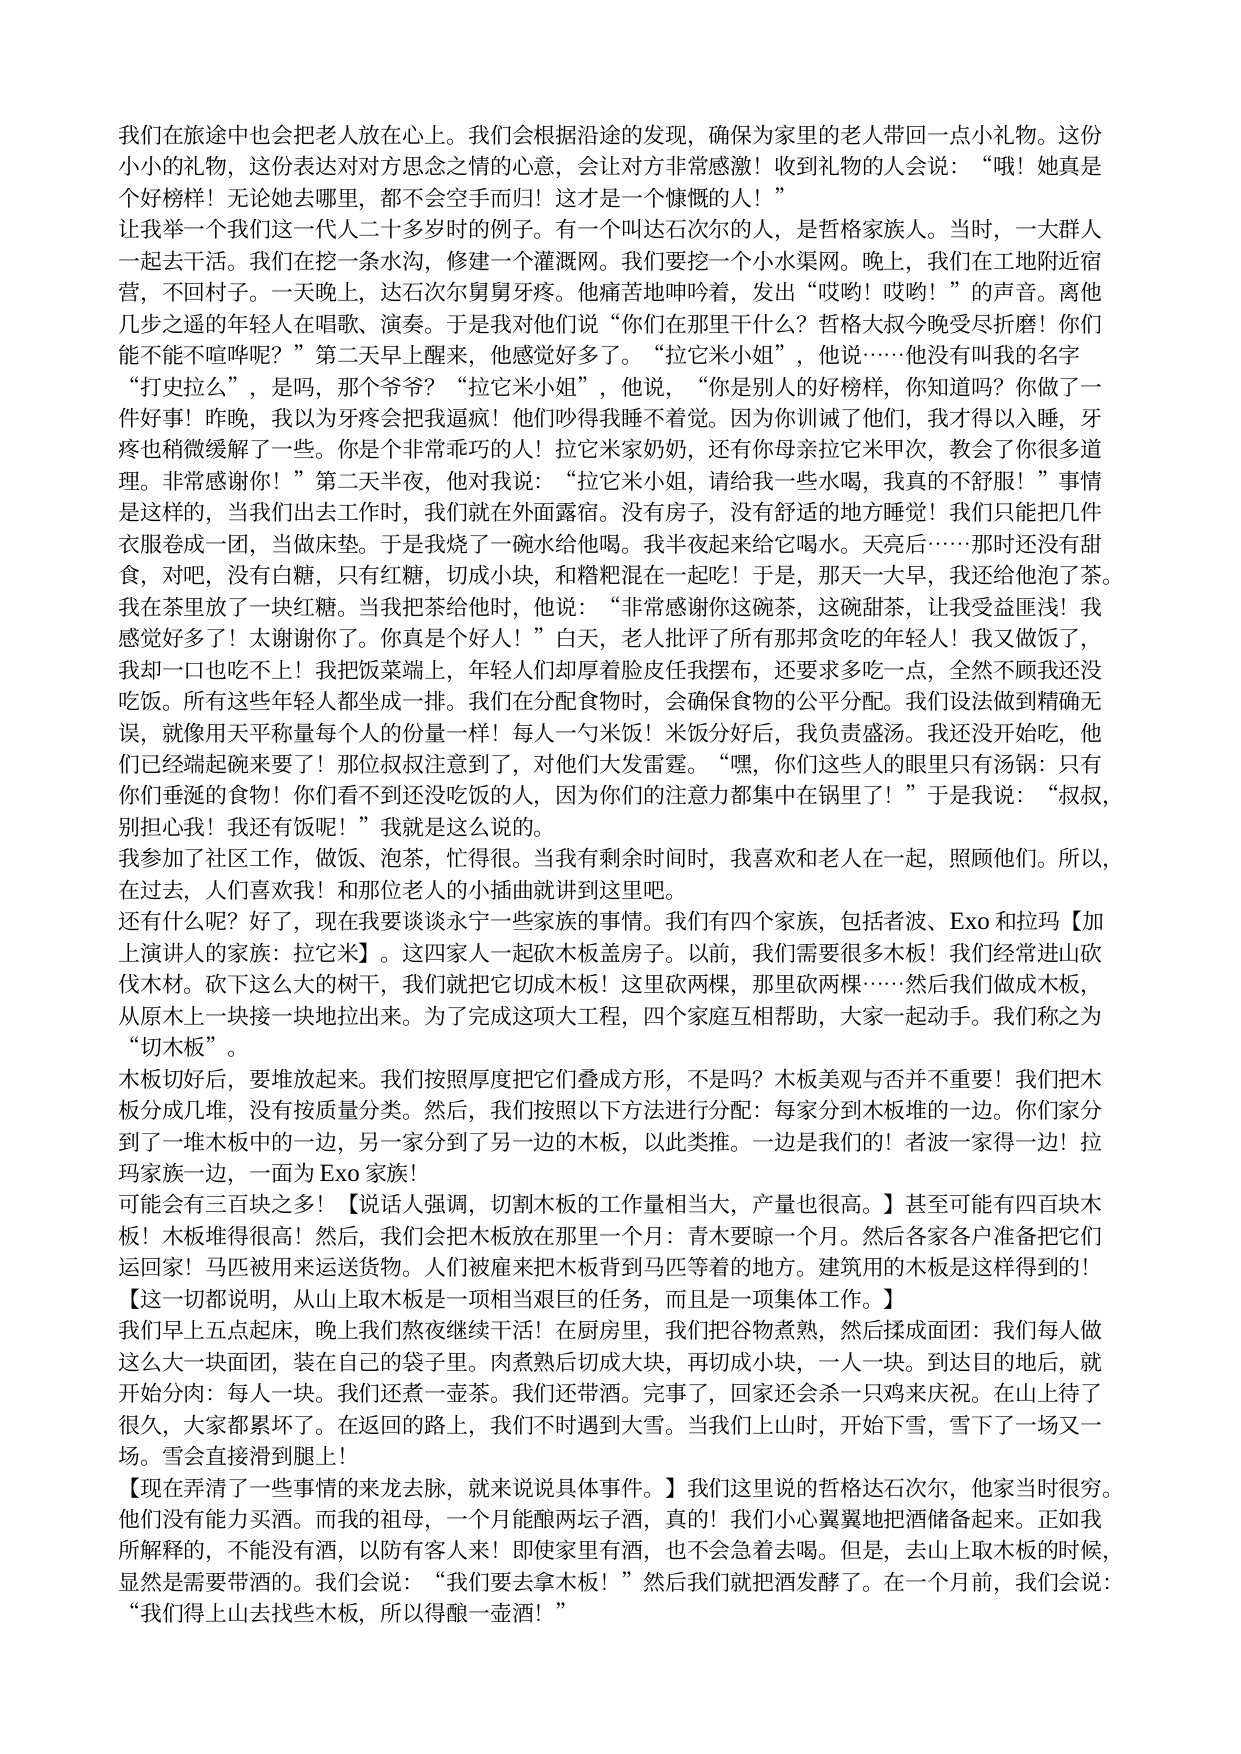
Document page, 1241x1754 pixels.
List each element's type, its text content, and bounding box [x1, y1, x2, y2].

text 我参加了社区工作，做饭、泡茶，忙得很。当我有剩余时间时，我喜欢和老人在一起，照顾他们。所以，在过去，人们喜欢我！和那位老人的小插曲就讲到这里吧。 [118, 842, 1122, 904]
text 我们早上五点起床，晚上我们熬夜继续干活！在厨房里，我们把谷物煮熟，然后揉成面团：我们每人做这么大一块面团，装在自己的袋子里。肉煮熟后切成大块，再切成小块，一人一块。到达目的地后，就开始分肉：每人一块。我们还煮一壶茶。我们还带酒。完事了，回家还会杀一只鸡来庆祝。在山上待了很久，大家都累坏了。在返回的路上，我们不时遇到大雪。当我们上山时，开始下雪，雪下了一场又一场。雪会直接滑到腿上！ [118, 1313, 1122, 1471]
text 可能会有三百块之多！【说话人强调，切割木板的工作量相当大，产量也很高。】甚至可能有四百块木板！木板堆得很高！然后，我们会把木板放在那里一个月：青木要晾一个月。然后各家各户准备把它们运回家！马匹被用来运送货物。人们被雇来把木板背到马匹等着的地方。建筑用的木板是这样得到的！【这一切都说明，从山上取木板是一项相当艰巨的任务，而且是一项集体工作。】 [118, 1188, 1122, 1313]
text 还有什么呢？好了，现在我要谈谈永宁一些家族的事情。我们有四个家族，包括者波、Exo和拉玛【加上演讲人的家族：拉它米】。这四家人一起砍木板盖房子。以前，我们需要很多木板！我们经常进山砍伐木材。砍下这么大的树干，我们就把它切成木板！这里砍两棵，那里砍两棵……然后我们做成木板，从原木上一块接一块地拉出来。为了完成这项大工程，四个家庭互相帮助，大家一起动手。我们称之为“切木板”。 [118, 904, 1122, 1062]
text 让我举一个我们这一代人二十多岁时的例子。有一个叫达石次尔的人，是哲格家族人。当时，一大群人一起去干活。我们在挖一条水沟，修建一个灌溉网。我们要挖一个小水渠网。晚上，我们在工地附近宿营，不回村子。一天晚上，达石次尔舅舅牙疼。他痛苦地呻吟着，发出“哎哟！哎哟！”的声音。离他几步之遥的年轻人在唱歌、演奏。于是我对他们说“你们在那里干什么？哲格大叔今晚受尽折磨！你们能不能不喧哗呢？”第二天早上醒来，他感觉好多了。“拉它米小姐”，他说……他没有叫我的名字 “打史拉么”，是吗，那个爷爷？“拉它米小姐”，他说，“你是别人的好榜样，你知道吗？你做了一件好事！昨晚，我以为牙疼会把我逼疯！他们吵得我睡不着觉。因为你训诫了他们，我才得以入睡，牙疼也稍微缓解了一些。你是个非常乖巧的人！拉它米家奶奶，还有你母亲拉它米甲次，教会了你很多道理。非常感谢你！”第二天半夜，他对我说：“拉它米小姐，请给我一些水喝，我真的不舒服！”事情是这样的，当我们出去工作时，我们就在外面露宿。没有房子，没有舒适的地方睡觉！我们只能把几件衣服卷成一团，当做床垫。于是我烧了一碗水给他喝。我半夜起来给它喝水。天亮后……那时还没有甜食，对吧，没有白糖，只有红糖，切成小块，和糌粑混在一起吃！于是，那天一大早，我还给他泡了茶。我在茶里放了一块红糖。当我把茶给他时，他说：“非常感谢你这碗茶，这碗甜茶，让我受益匪浅！我感觉好多了！太谢谢你了。你真是个好人！”白天，老人批评了所有那邦贪吃的年轻人！我又做饭了，我却一口也吃不上！我把饭菜端上，年轻人们却厚着脸皮任我摆布，还要求多吃一点，全然不顾我还没吃饭。所有这些年轻人都坐成一排。我们在分配食物时，会确保食物的公平分配。我们设法做到精确无误，就像用天平称量每个人的份量一样！每人一勺米饭！米饭分好后，我负责盛汤。我还没开始吃，他们已经端起碗来要了！那位叔叔注意到了，对他们大发雷霆。“嘿，你们这些人的眼里只有汤锅：只有你们垂涎的食物！你们看不到还没吃饭的人，因为你们的注意力都集中在锅里了！”于是我说：“叔叔，别担心我！我还有饭呢！”我就是这么说的。 [118, 212, 1122, 842]
text 木板切好后，要堆放起来。我们按照厚度把它们叠成方形，不是吗？木板美观与否并不重要！我们把木板分成几堆，没有按质量分类。然后，我们按照以下方法进行分配：每家分到木板堆的一边。你们家分到了一堆木板中的一边，另一家分到了另一边的木板，以此类推。一边是我们的！者波一家得一边！拉玛家族一边，一面为Exo家族！ [118, 1062, 1122, 1188]
text 我们在旅途中也会把老人放在心上。我们会根据沿途的发现，确保为家里的老人带回一点小礼物。这份小小的礼物，这份表达对对方思念之情的心意，会让对方非常感激！收到礼物的人会说：“哦！她真是个好榜样！无论她去哪里，都不会空手而归！这才是一个慷慨的人！” [118, 118, 1122, 212]
text 【现在弄清了一些事情的来龙去脉，就来说说具体事件。】我们这里说的哲格达石次尔，他家当时很穷。他们没有能力买酒。而我的祖母，一个月能酿两坛子酒，真的！我们小心翼翼地把酒储备起来。正如我所解释的，不能没有酒，以防有客人来！即使家里有酒，也不会急着去喝。但是，去山上取木板的时候，显然是需要带酒的。我们会说：“我们要去拿木板！”然后我们就把酒发酵了。在一个月前，我们会说：“我们得上山去找些木板，所以得酿一壶酒！” [118, 1471, 1122, 1628]
